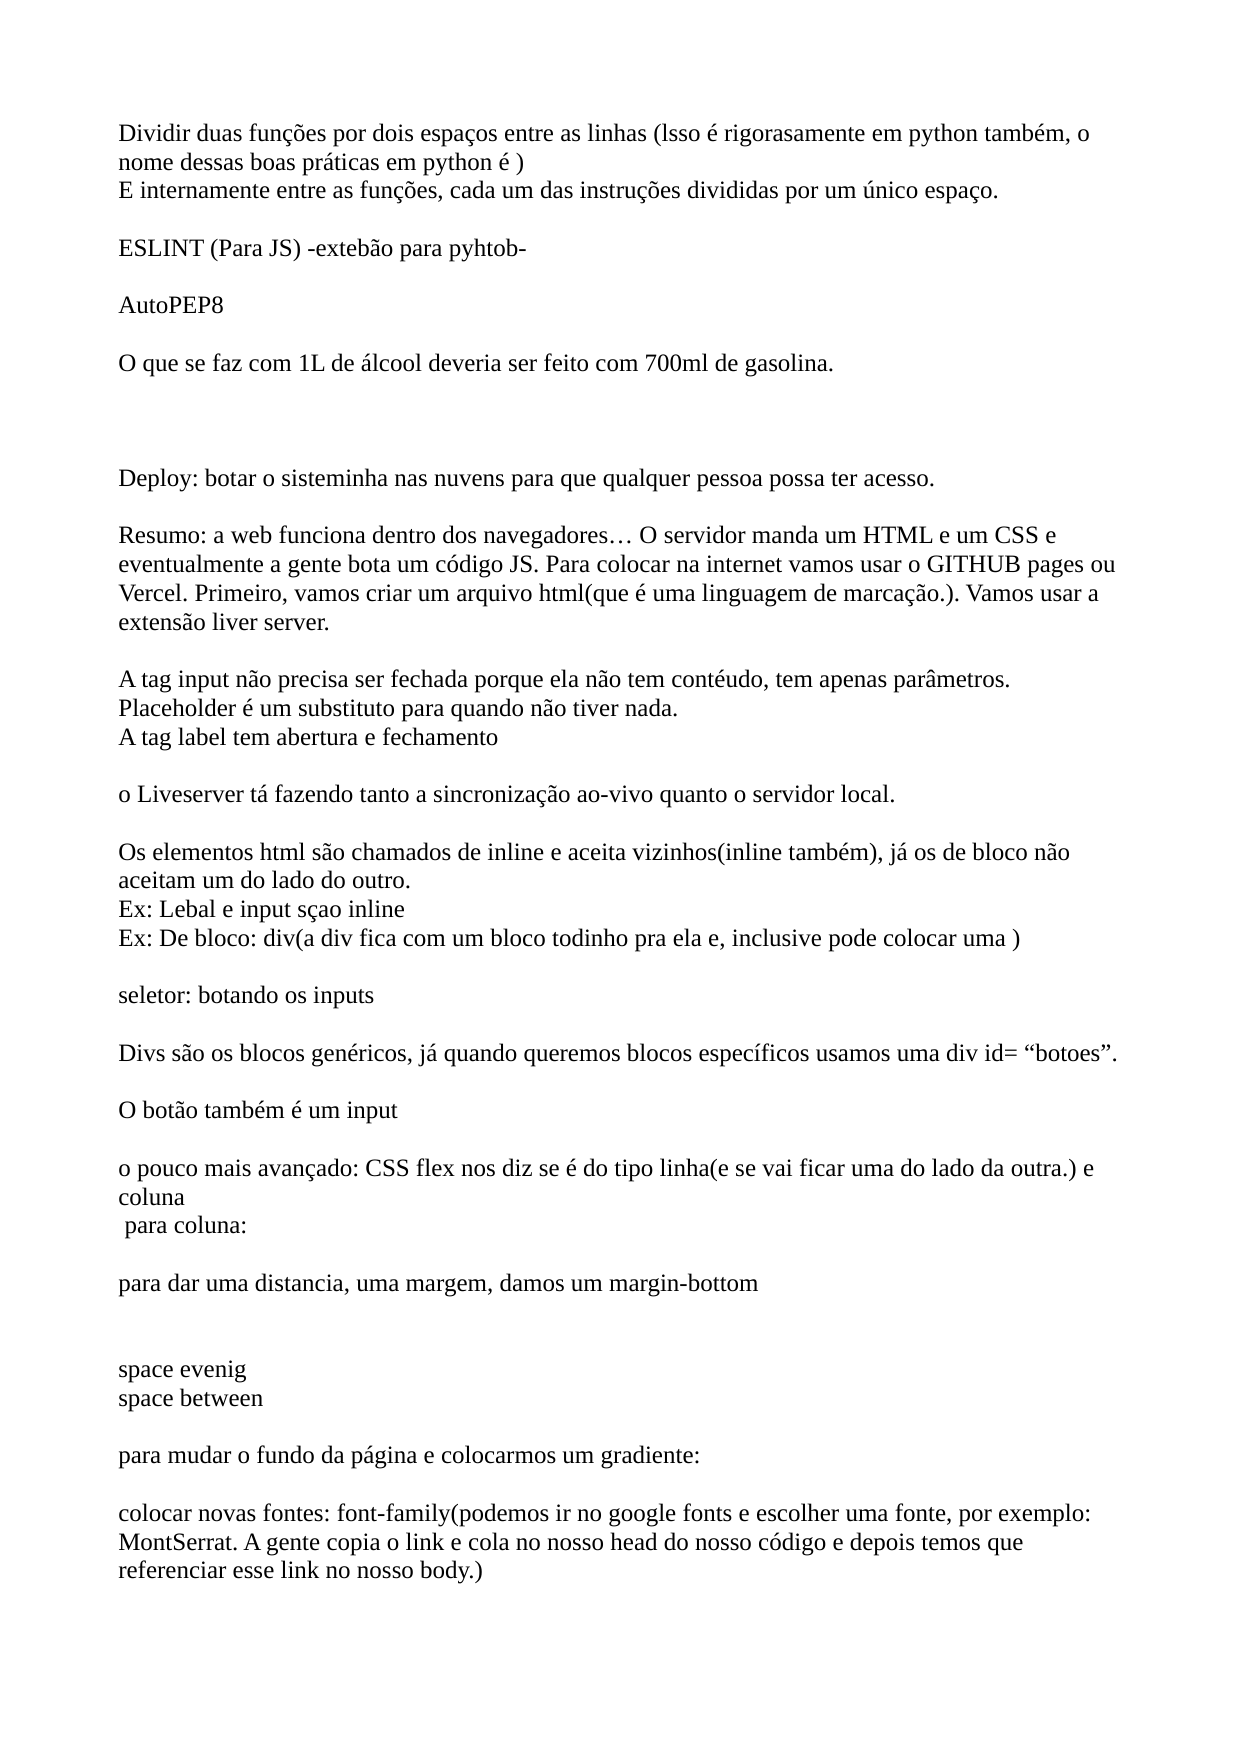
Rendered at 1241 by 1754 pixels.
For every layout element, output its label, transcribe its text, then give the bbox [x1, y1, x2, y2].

text para mudar o fundo da página e colocarmos um gradiente: [118, 1441, 1122, 1469]
text para dar uma distancia, uma margem, damos um margin-bottom [118, 1268, 1122, 1297]
text o Liveserver tá fazendo tanto a sincronização ao-vivo quanto o servidor local. [118, 779, 1122, 808]
text para coluna: [118, 1211, 1122, 1239]
text Dividir duas funções por dois espaços entre as linhas (lsso é rigorasamente em python também, o nome dessas boas práticas em python é ) [118, 118, 1122, 176]
text space between [118, 1383, 1122, 1412]
text space evenig [118, 1354, 1122, 1383]
text Divs são os blocos genéricos, já quando queremos blocos específicos usamos uma div id= “botoes”. [118, 1038, 1122, 1067]
text ESLINT (Para JS) -extebão para pyhtob- [118, 233, 1122, 262]
text Ex: Lebal e input sçao inline [118, 894, 1122, 923]
text O que se faz com 1L de álcool deveria ser feito com 700ml de gasolina. [118, 348, 1122, 377]
text seletor: botando os inputs [118, 981, 1122, 1009]
text Resumo: a web funciona dentro dos navegadores… O servidor manda um HTML e um CSS e eventualmente a gente bota um código JS. Para colocar na internet vamos usar o GITHUB pages ou Vercel. Primeiro, vamos criar um arquivo html(que é uma linguagem de marcação.). Vamos usar a extensão liver server. [118, 521, 1122, 636]
text A tag label tem abertura e fechamento [118, 722, 1122, 751]
text colocar novas fontes: font-family(podemos ir no google fonts e escolher uma fonte, por exemplo: MontSerrat. A gente copia o link e cola no nosso head do nosso código e depois temos que referenciar esse link no nosso body.) [118, 1498, 1122, 1584]
text O botão também é um input [118, 1096, 1122, 1124]
text Placeholder é um substituto para quando não tiver nada. [118, 693, 1122, 722]
text E internamente entre as funções, cada um das instruções divididas por um único espaço. [118, 176, 1122, 204]
text Deploy: botar o sisteminha nas nuvens para que qualquer pessoa possa ter acesso. [118, 463, 1122, 492]
text AutoPEP8 [118, 291, 1122, 319]
text Os elementos html são chamados de inline e aceita vizinhos(inline também), já os de bloco não aceitam um do lado do outro. [118, 837, 1122, 894]
text Ex: De bloco: div(a div fica com um bloco todinho pra ela e, inclusive pode colocar uma ) [118, 923, 1122, 952]
text A tag input não precisa ser fechada porque ela não tem contéudo, tem apenas parâmetros. [118, 664, 1122, 693]
text o pouco mais avançado: CSS flex nos diz se é do tipo linha(e se vai ficar uma do lado da outra.) e coluna [118, 1153, 1122, 1211]
